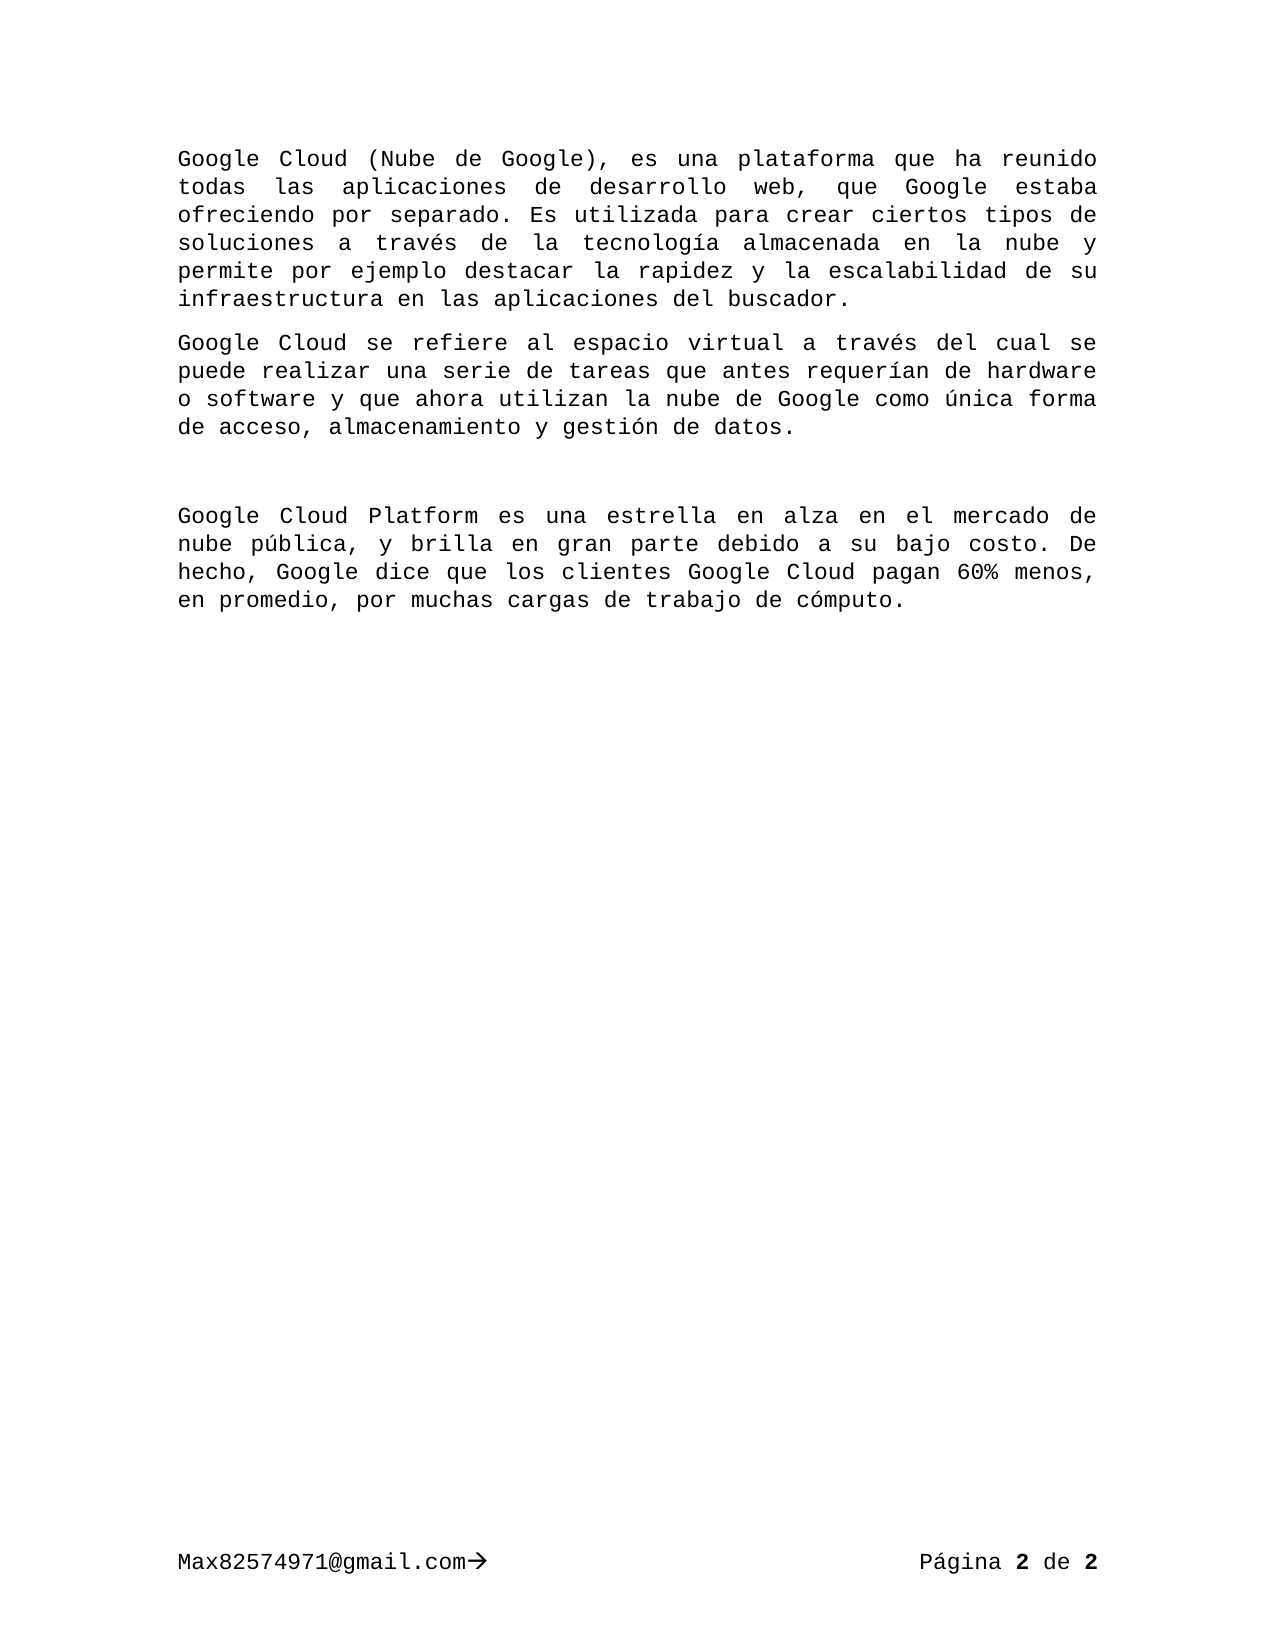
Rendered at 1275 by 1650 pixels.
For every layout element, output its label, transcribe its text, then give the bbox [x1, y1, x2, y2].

text Google Cloud se refiere al espacio virtual a través del cual se puede realizar una serie de tareas que antes requerían de hardware o software y que ahora utilizan la nube de Google como única forma de acceso, almacenamiento y gestión de datos. [177, 332, 1098, 441]
text Google Cloud (Nube de Google), es una plataforma que ha reunido todas las aplicaciones de desarrollo web, que Google estaba ofreciendo por separado. Es utilizada para crear ciertos tipos de soluciones a través de la tecnología almacenada en la nube y permite por ejemplo destacar la rapidez y la escalabilidad de su infraestructura en las aplicaciones del buscador. [177, 148, 1098, 313]
text Google Cloud Platform es una estrella en alza en el mercado de nube pública, y brilla en gran parte debido a su bajo costo. De hecho, Google dice que los clientes Google Cloud pagan 60% menos, en promedio, por muchas cargas de trabajo de cómputo. [177, 505, 1098, 614]
